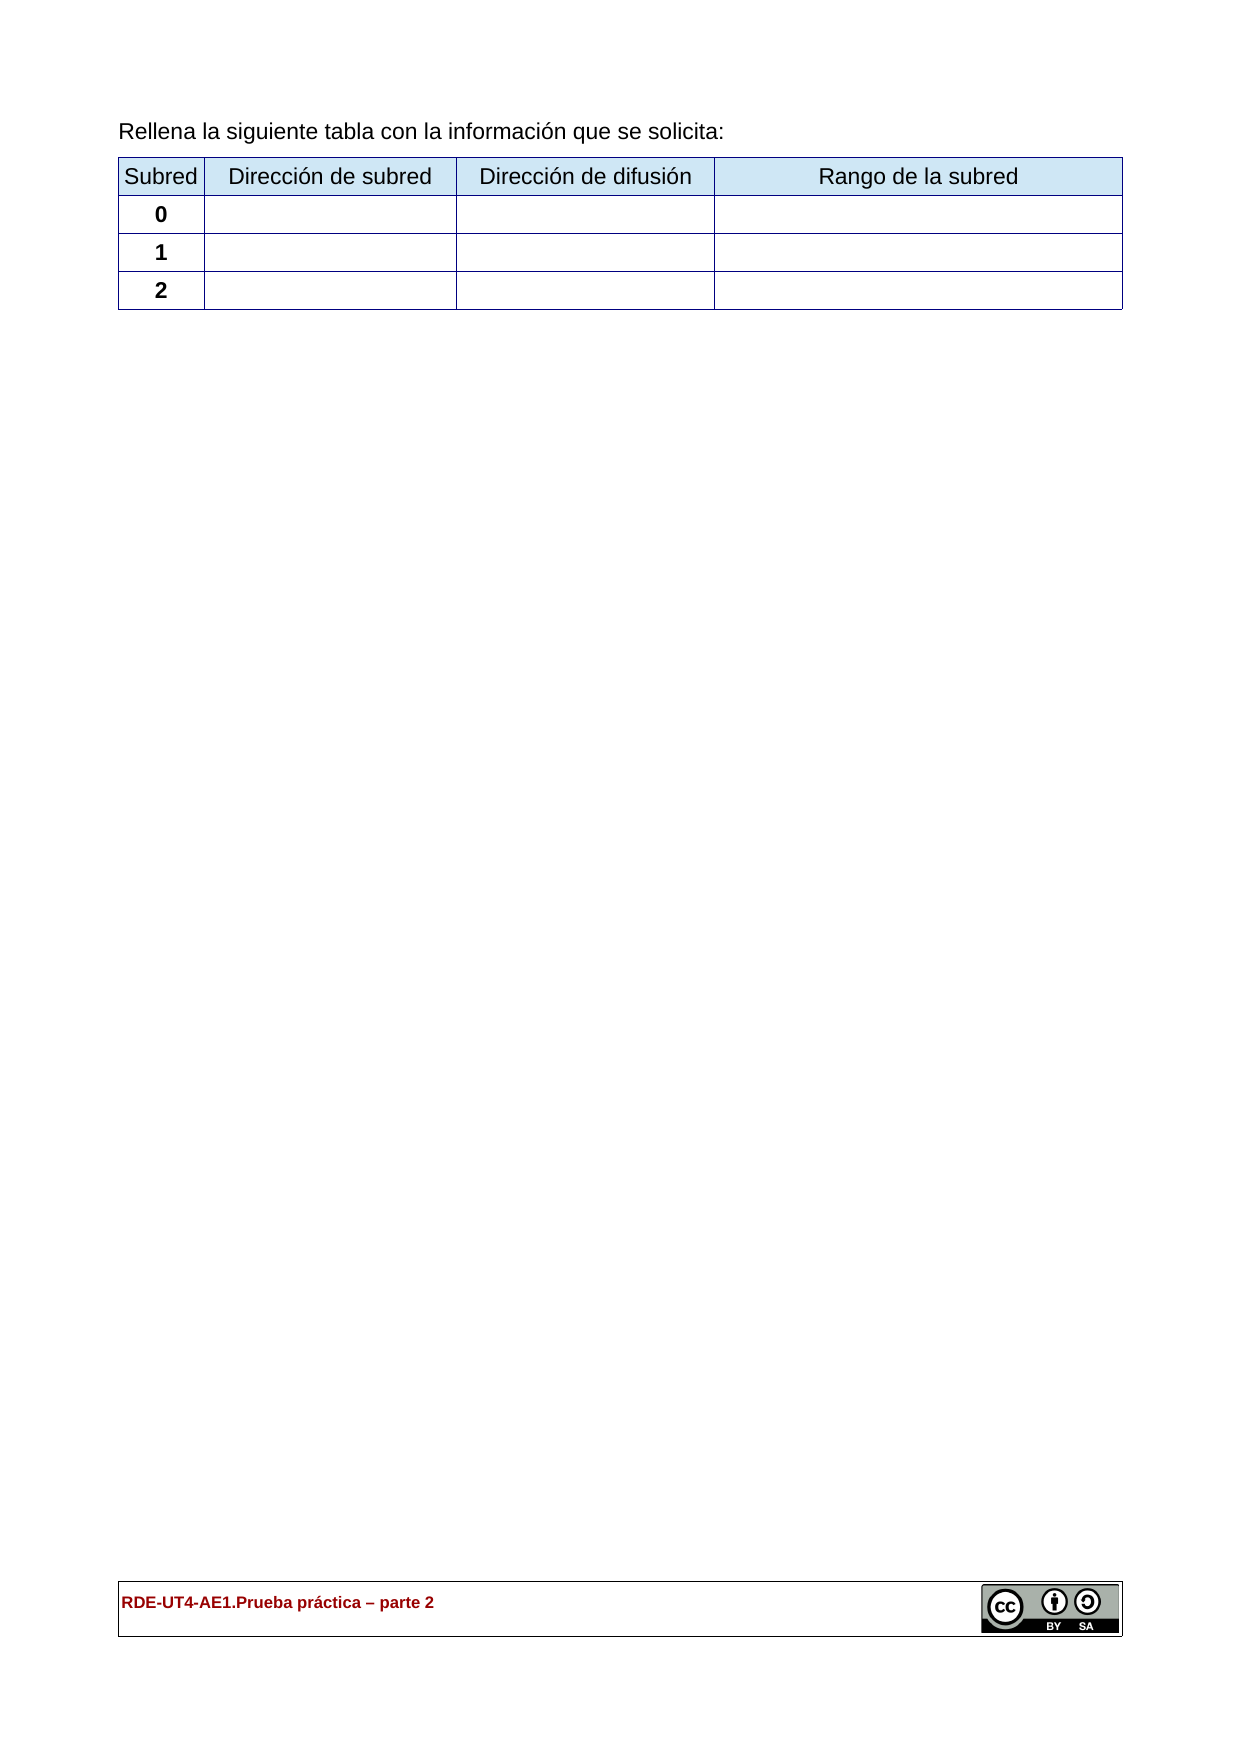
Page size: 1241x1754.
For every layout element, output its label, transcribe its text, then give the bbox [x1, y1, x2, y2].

table_cell 0 [119, 196, 204, 233]
table_cell 1 [119, 234, 204, 271]
table_cell [205, 234, 456, 271]
table_cell [205, 196, 456, 233]
text Rellena la siguiente tabla con la información que se solicita: [118, 118, 1122, 144]
table_header Subred [119, 158, 204, 195]
table_cell [715, 234, 1122, 271]
table_cell [205, 272, 456, 309]
table_cell [457, 196, 714, 233]
table_cell [715, 196, 1122, 233]
table_header Rango de la subred [715, 158, 1122, 195]
table_cell [457, 272, 714, 309]
table_cell [715, 272, 1122, 309]
table_header Dirección de difusión [457, 158, 714, 195]
table_cell 2 [119, 272, 204, 309]
table_cell [457, 234, 714, 271]
picture [981, 1584, 1119, 1633]
table_header Dirección de subred [205, 158, 456, 195]
